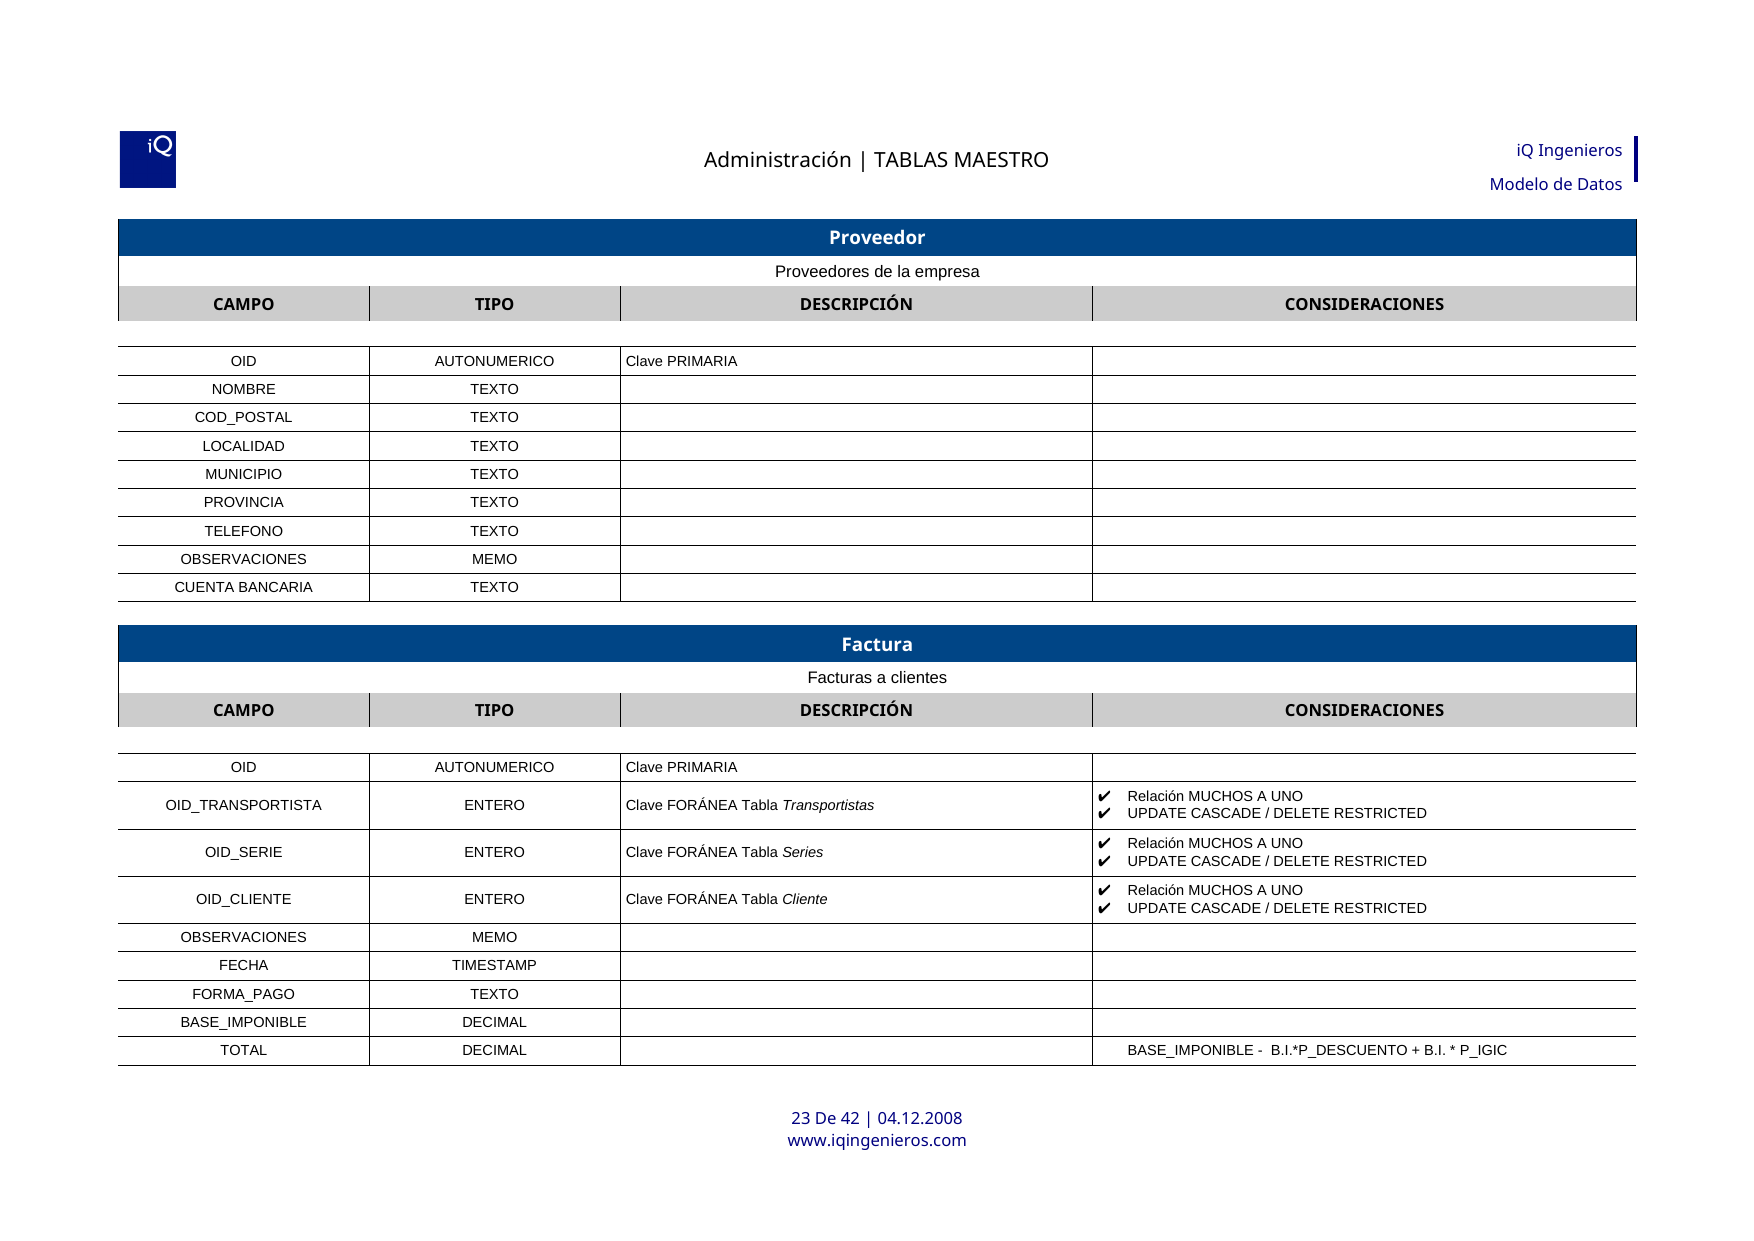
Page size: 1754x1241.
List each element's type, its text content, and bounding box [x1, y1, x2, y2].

table_cell [1093, 574, 1636, 601]
table_cell [621, 432, 1092, 460]
table_cell TIPO [370, 693, 620, 727]
table_cell OID_SERIE [118, 830, 369, 876]
table_cell TEXTO [370, 461, 620, 488]
table_cell [1093, 981, 1636, 1008]
table_cell NOMBRE [118, 376, 369, 403]
table_cell OID [118, 347, 369, 375]
table_cell [1093, 489, 1636, 516]
table_cell [1093, 461, 1636, 488]
table_cell ENTERO [370, 782, 620, 828]
table_cell Clave FORÁNEA Tabla Series [621, 830, 1092, 876]
table_cell CAMPO [119, 286, 369, 321]
table_cell BASE_IMPONIBLE [118, 1009, 369, 1036]
table_cell TEXTO [370, 981, 620, 1008]
table_cell [1093, 347, 1636, 375]
table_cell FORMA_PAGO [118, 981, 369, 1008]
table_cell [1092, 321, 1636, 346]
table_cell OID_TRANSPORTISTA [118, 782, 369, 828]
table_cell Clave PRIMARIA [621, 347, 1092, 375]
table_cell Relación MUCHOS A UNO UPDATE CASCADE / DELETE RESTRICTED [1093, 782, 1636, 828]
table_cell [621, 546, 1092, 573]
table_cell Clave FORÁNEA Tabla Transportistas [621, 782, 1092, 828]
table_cell CUENTA BANCARIA [118, 574, 369, 601]
table_cell [118, 727, 369, 753]
table_cell TIMESTAMP [370, 952, 620, 979]
table_cell [621, 489, 1092, 516]
table_cell Clave FORÁNEA Tabla Cliente [621, 877, 1092, 923]
table_cell [621, 952, 1092, 979]
table_cell TOTAL [118, 1037, 369, 1064]
table_cell Facturas a clientes [119, 663, 1636, 693]
table_cell DESCRIPCIÓN [621, 693, 1092, 727]
table_cell TEXTO [370, 376, 620, 403]
table_cell [1093, 432, 1636, 460]
table_cell TELEFONO [118, 517, 369, 545]
table_cell [621, 376, 1092, 403]
table_cell [621, 404, 1092, 431]
table_cell TEXTO [370, 489, 620, 516]
table_cell FECHA [118, 952, 369, 979]
table_cell [621, 924, 1092, 951]
table_cell [620, 321, 1092, 346]
table_cell AUTONUMERICO [370, 347, 620, 375]
table_cell [1093, 754, 1636, 781]
table_cell DECIMAL [370, 1037, 620, 1064]
table_cell TEXTO [370, 404, 620, 431]
table_cell DECIMAL [370, 1009, 620, 1036]
table_cell [620, 727, 1092, 753]
table_cell OBSERVACIONES [118, 546, 369, 573]
table_cell TEXTO [370, 432, 620, 460]
table_cell [118, 321, 369, 346]
table_cell [621, 1009, 1092, 1036]
picture [119, 131, 176, 188]
table_cell COD_POSTAL [118, 404, 369, 431]
table_cell LOCALIDAD [118, 432, 369, 460]
table_cell [621, 517, 1092, 545]
table_cell ENTERO [370, 830, 620, 876]
table_cell AUTONUMERICO [370, 754, 620, 781]
table_cell Clave PRIMARIA [621, 754, 1092, 781]
table_cell CONSIDERACIONES [1093, 286, 1636, 321]
table_cell Relación MUCHOS A UNO UPDATE CASCADE / DELETE RESTRICTED [1093, 830, 1636, 876]
table_header Proveedor [119, 219, 1636, 256]
table_cell [1093, 546, 1636, 573]
table_cell [369, 727, 620, 753]
table_cell Relación MUCHOS A UNO UPDATE CASCADE / DELETE RESTRICTED [1093, 877, 1636, 923]
table_cell PROVINCIA [118, 489, 369, 516]
table_cell OBSERVACIONES [118, 924, 369, 951]
table_cell ENTERO [370, 877, 620, 923]
table_cell [1093, 952, 1636, 979]
table_cell CAMPO [119, 693, 369, 727]
table_cell DESCRIPCIÓN [621, 286, 1092, 321]
table_cell [621, 461, 1092, 488]
table_cell [1093, 517, 1636, 545]
table_cell [621, 1037, 1092, 1064]
table_cell MUNICIPIO [118, 461, 369, 488]
table_cell [1093, 376, 1636, 403]
table_cell TEXTO [370, 517, 620, 545]
table_cell [1093, 1009, 1636, 1036]
table_cell MEMO [370, 546, 620, 573]
table_cell TEXTO [370, 574, 620, 601]
table_cell [1093, 924, 1636, 951]
table_cell BASE_IMPONIBLE - B.I.*P_DESCUENTO + B.I. * P_IGIC [1093, 1037, 1636, 1064]
table_cell MEMO [370, 924, 620, 951]
table_cell [621, 574, 1092, 601]
table_cell CONSIDERACIONES [1093, 693, 1636, 727]
table_cell [1093, 404, 1636, 431]
table_cell OID [118, 754, 369, 781]
table_cell [369, 321, 620, 346]
table_cell OID_CLIENTE [118, 877, 369, 923]
table_cell Proveedores de la empresa [119, 256, 1636, 286]
table_cell [1092, 727, 1636, 753]
table_cell [621, 981, 1092, 1008]
table_cell TIPO [370, 286, 620, 321]
table_header Factura [119, 625, 1636, 662]
